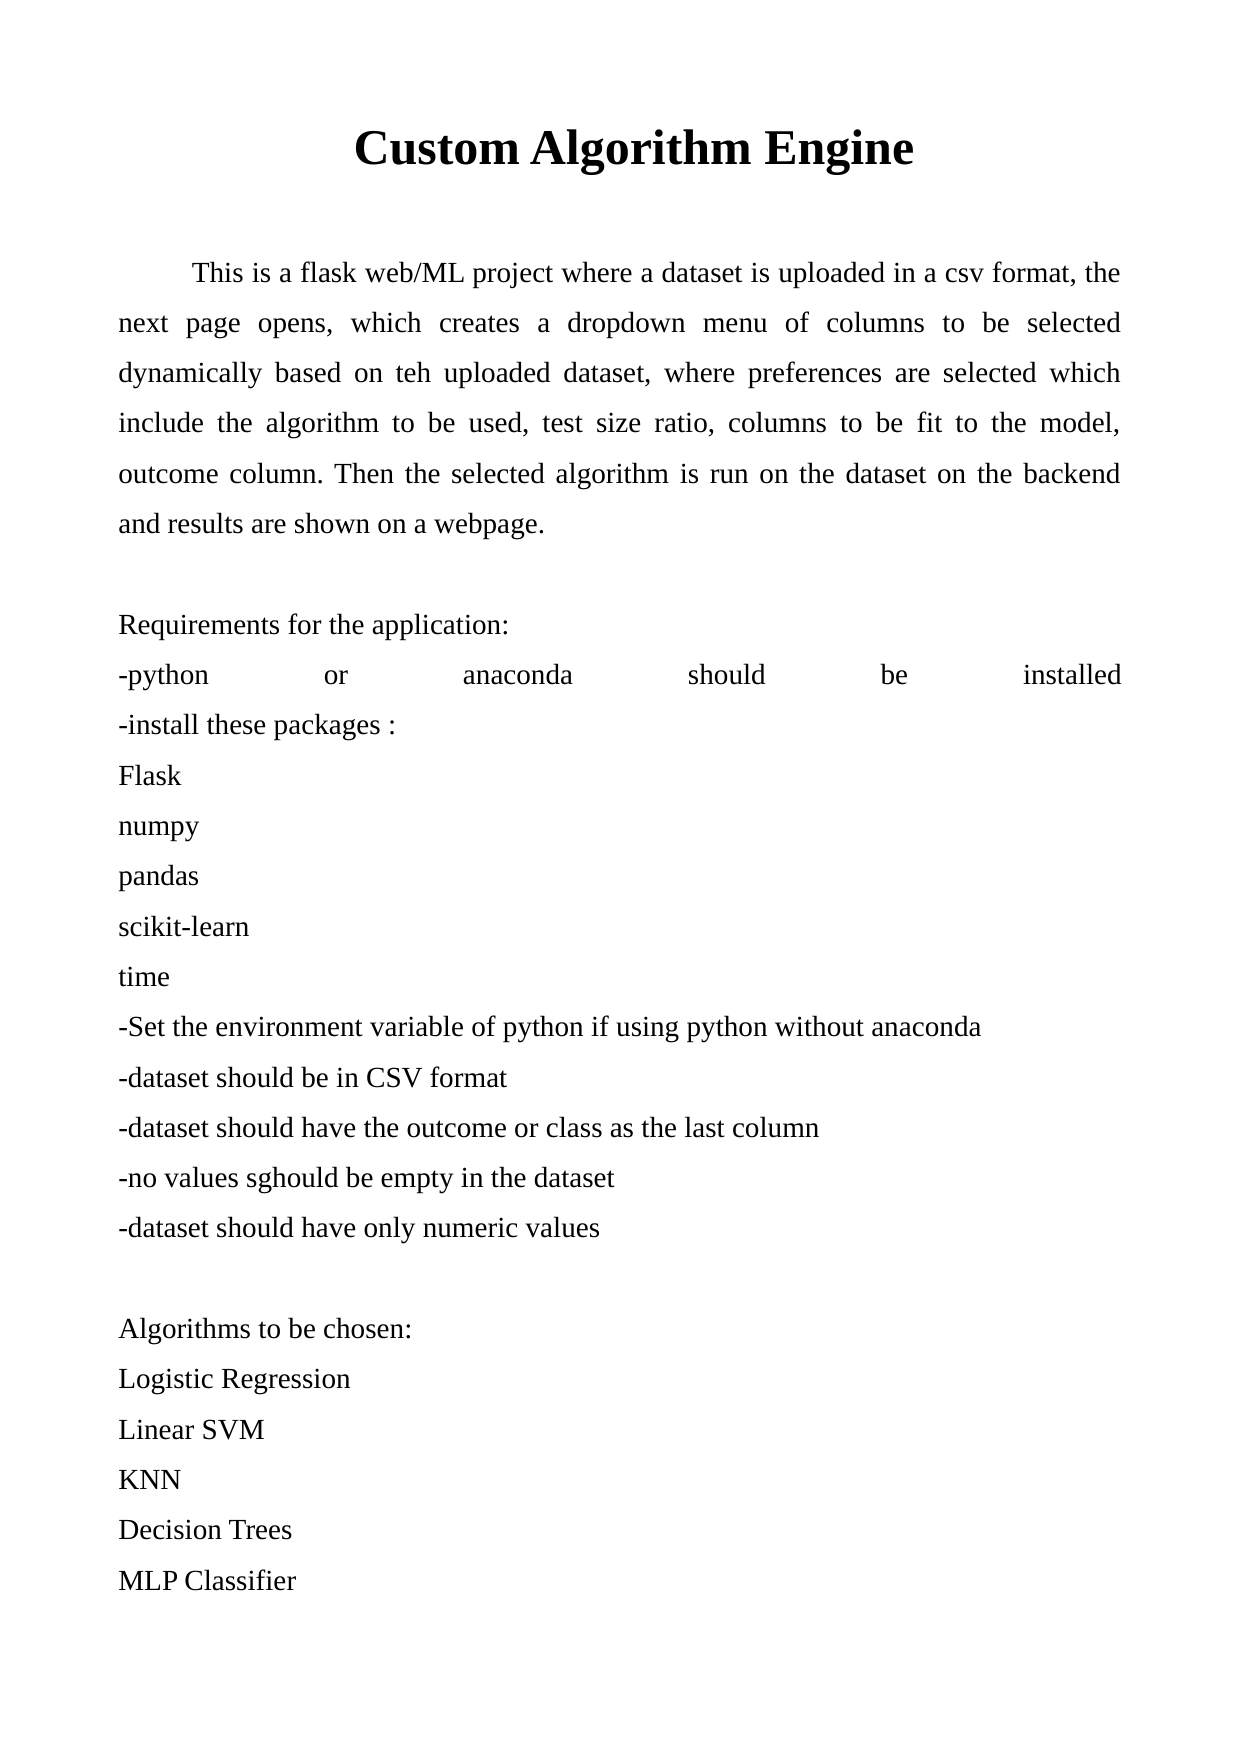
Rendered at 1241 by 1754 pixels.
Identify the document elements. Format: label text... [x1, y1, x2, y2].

text MLP Classifier [118, 1563, 1122, 1596]
text -dataset should have only numeric values [118, 1211, 1122, 1244]
text numpy [118, 808, 1122, 842]
text time -Set the environment variable of python if using python without anaconda [118, 959, 1122, 1043]
text Algorithms to be chosen: [118, 1311, 1122, 1345]
text scikit-learn [118, 909, 1122, 942]
text Custom Algorithm Engine [118, 118, 1122, 176]
text -dataset should have the outcome or class as the last column [118, 1110, 1122, 1143]
text -python or anaconda should be installed -install these packages : [118, 657, 1122, 741]
text Linear SVM [118, 1412, 1122, 1445]
text KNN [118, 1462, 1122, 1496]
text Requirements for the application: [118, 607, 1122, 640]
text Logistic Regression [118, 1362, 1122, 1395]
text This is a flask web/ML project where a dataset is uploaded in a csv format, the next page opens, which creates a dropdown menu of columns to be selected dynamically based on teh uploaded dataset, where preferences are selected which include the algorithm to be used, test size ratio, columns to be fit to the model, outcome column. Then the selected algorithm is run on the dataset on the backend and results are shown on a webpage. [118, 255, 1122, 540]
text -no values sghould be empty in the dataset [118, 1160, 1122, 1194]
text Decision Trees [118, 1512, 1122, 1546]
text Flask [118, 758, 1122, 791]
text -dataset should be in CSV format [118, 1060, 1122, 1093]
text pandas [118, 858, 1122, 892]
